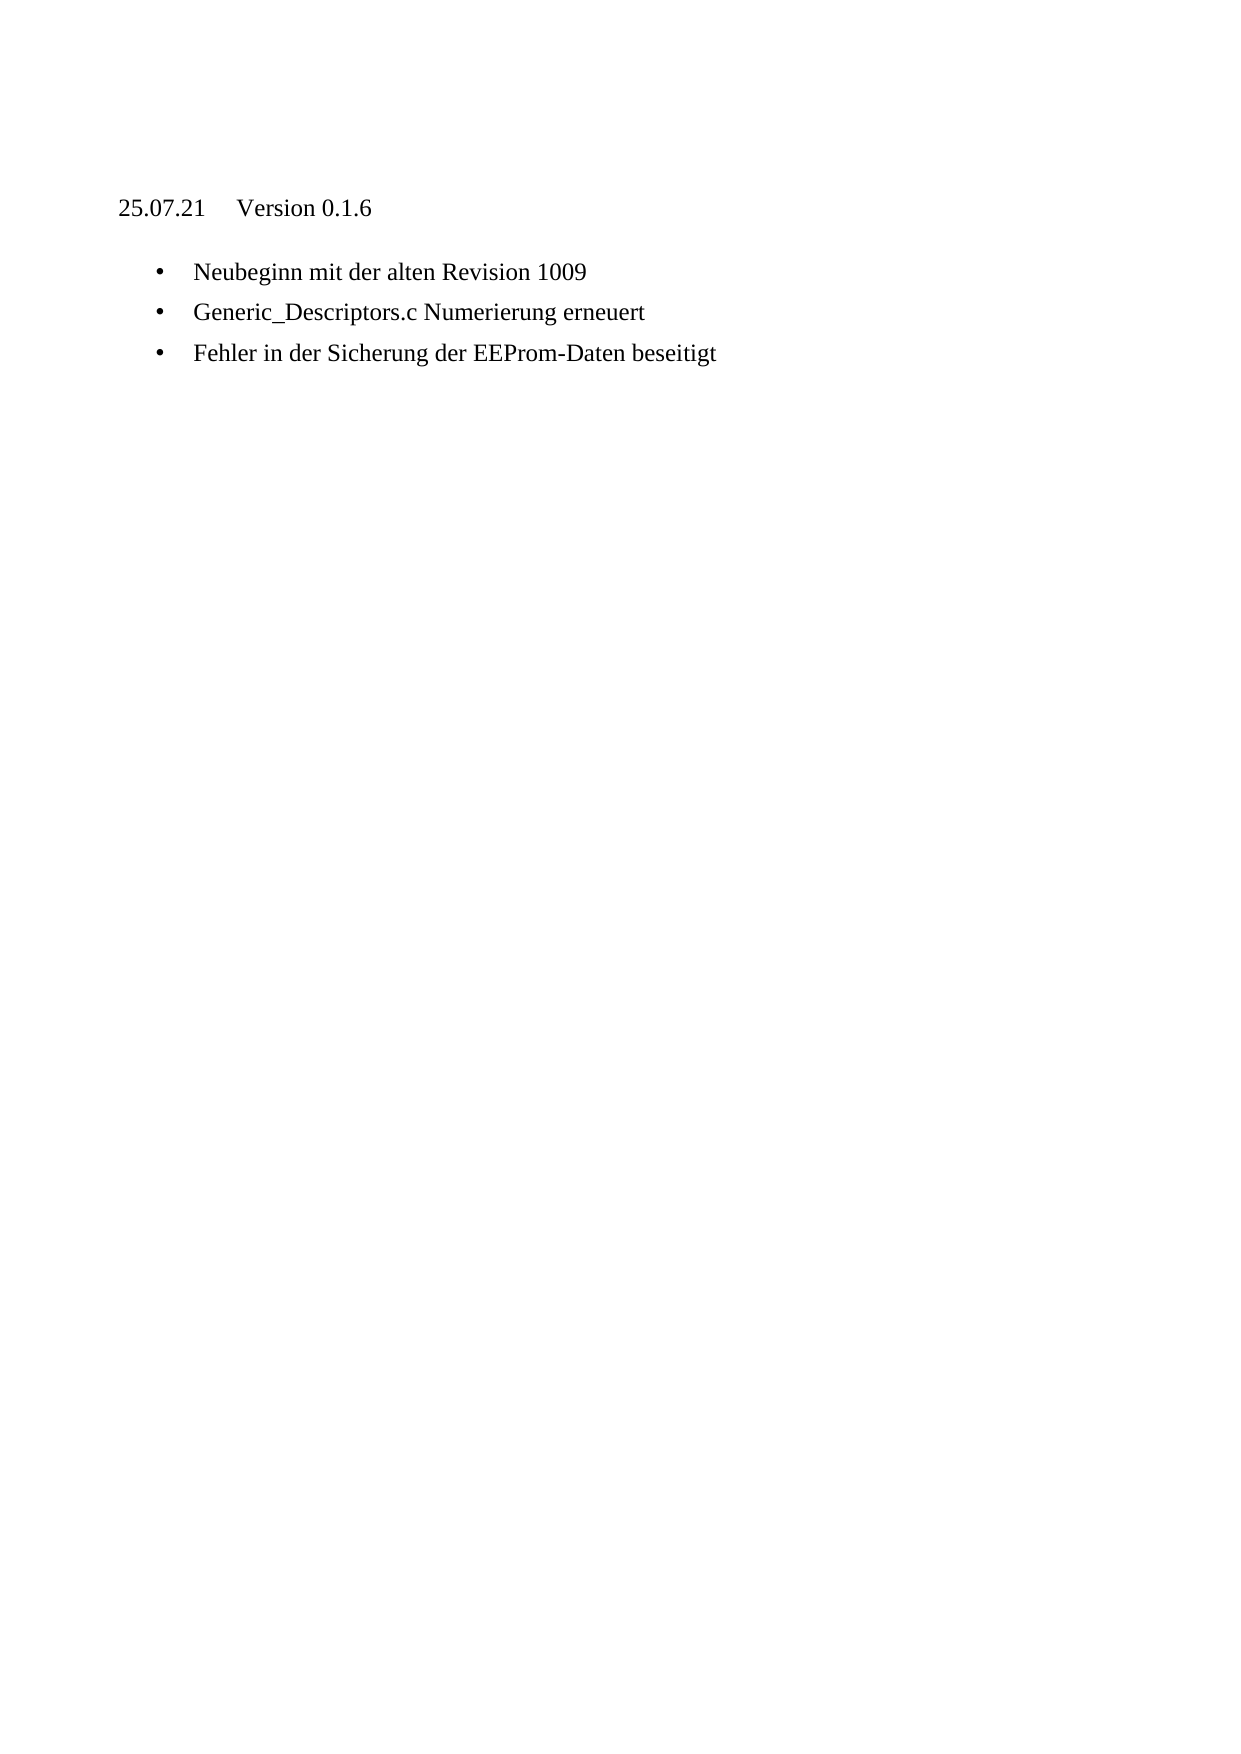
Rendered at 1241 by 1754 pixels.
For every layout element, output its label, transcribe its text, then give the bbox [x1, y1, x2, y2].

list [156, 118, 1122, 147]
list Fehler in der Sicherung der EEProm-Daten beseitigt [156, 338, 1122, 367]
list Neubeginn mit der alten Revision 1009 [156, 257, 1122, 286]
list Generic_Descriptors.c Numerierung erneuert [156, 297, 1122, 326]
text 25.07.21 Version 0.1.6 [118, 193, 1122, 222]
